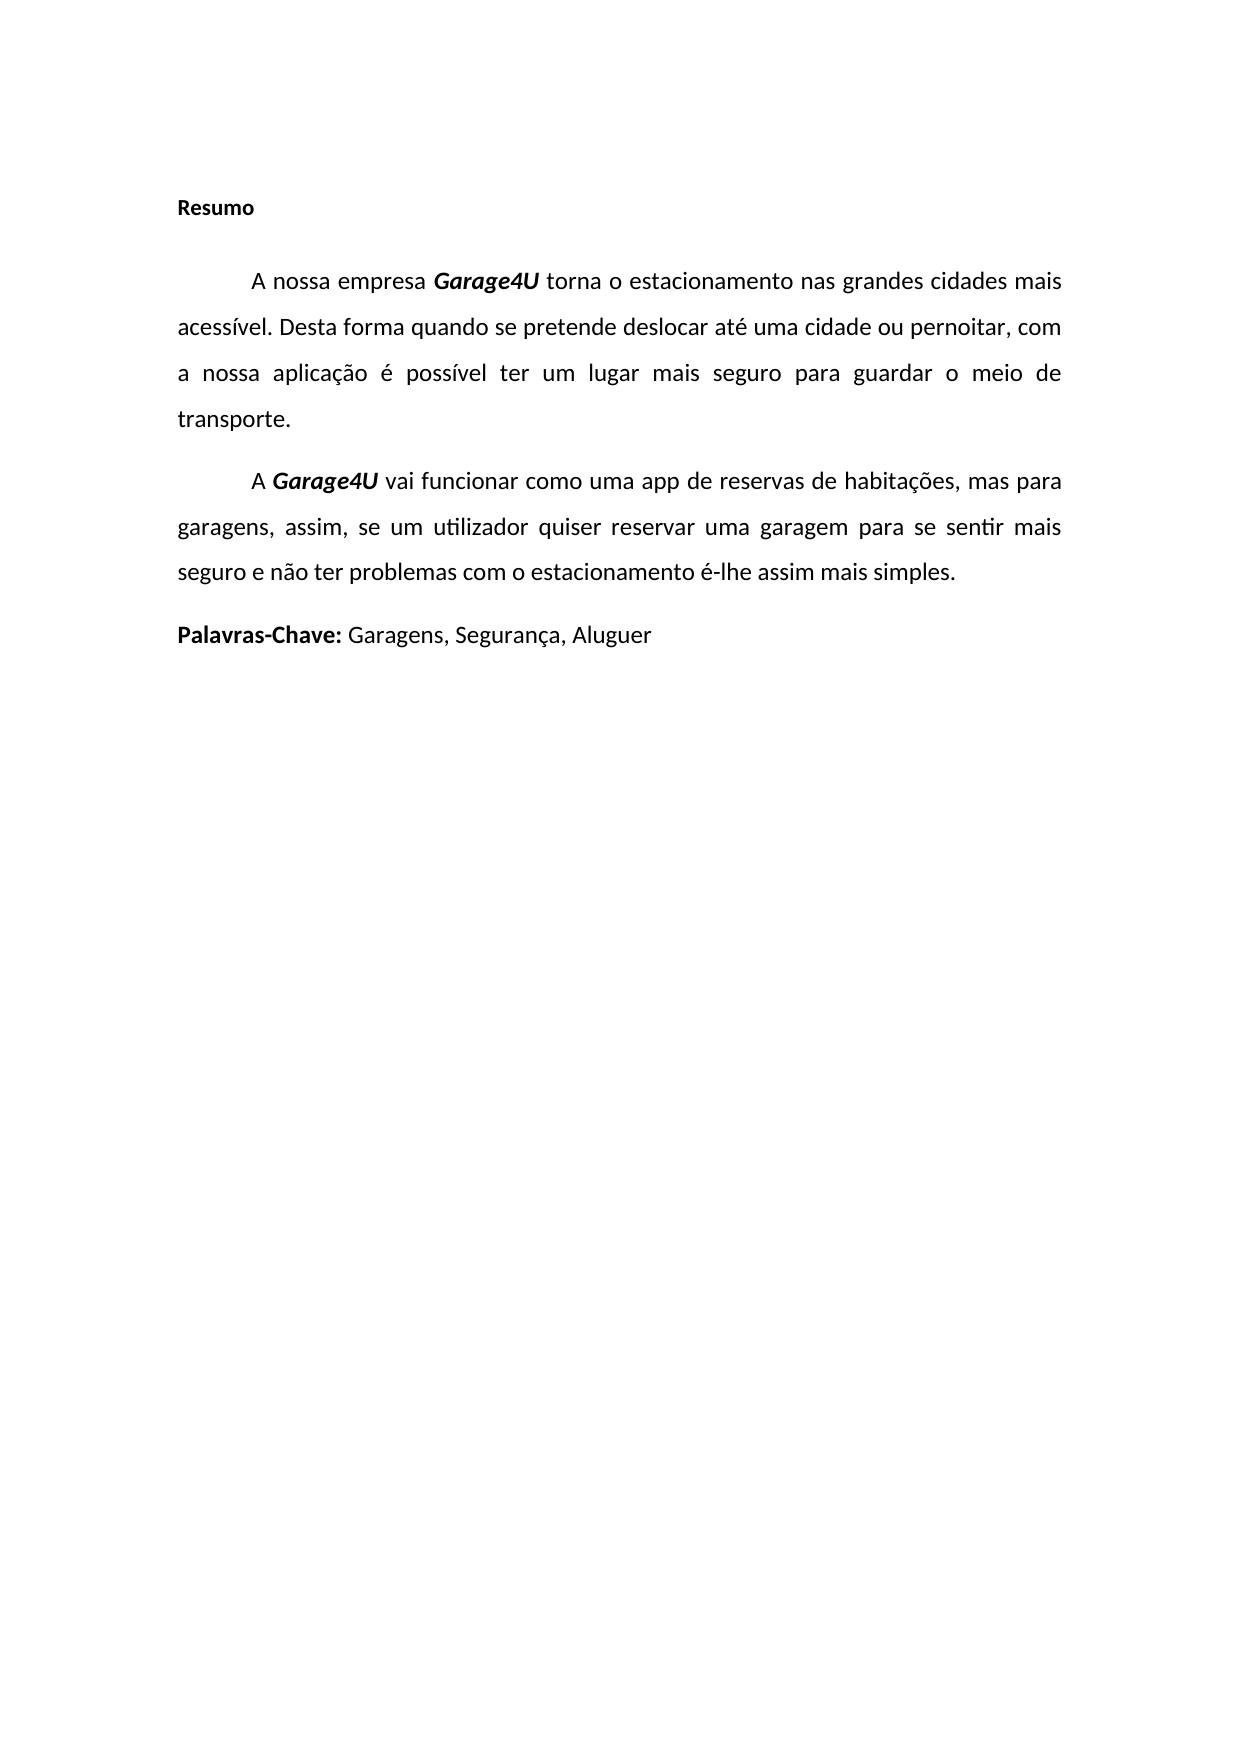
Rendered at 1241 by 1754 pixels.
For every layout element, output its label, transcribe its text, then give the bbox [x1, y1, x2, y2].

text Palavras-Chave: Garagens, Segurança, Aluguer [177, 619, 1063, 649]
text A nossa empresa Garage4U torna o estacionamento nas grandes cidades mais acessível. Desta forma quando se pretende deslocar até uma cidade ou pernoitar, com a nossa aplicação é possível ter um lugar mais seguro para guardar o meio de transporte. [177, 266, 1063, 433]
text Resumo [177, 193, 1063, 221]
text A Garage4U vai funcionar como uma app de reservas de habitações, mas para garagens, assim, se um utilizador quiser reservar uma garagem para se sentir mais seguro e não ter problemas com o estacionamento é-lhe assim mais simples. [177, 465, 1063, 587]
